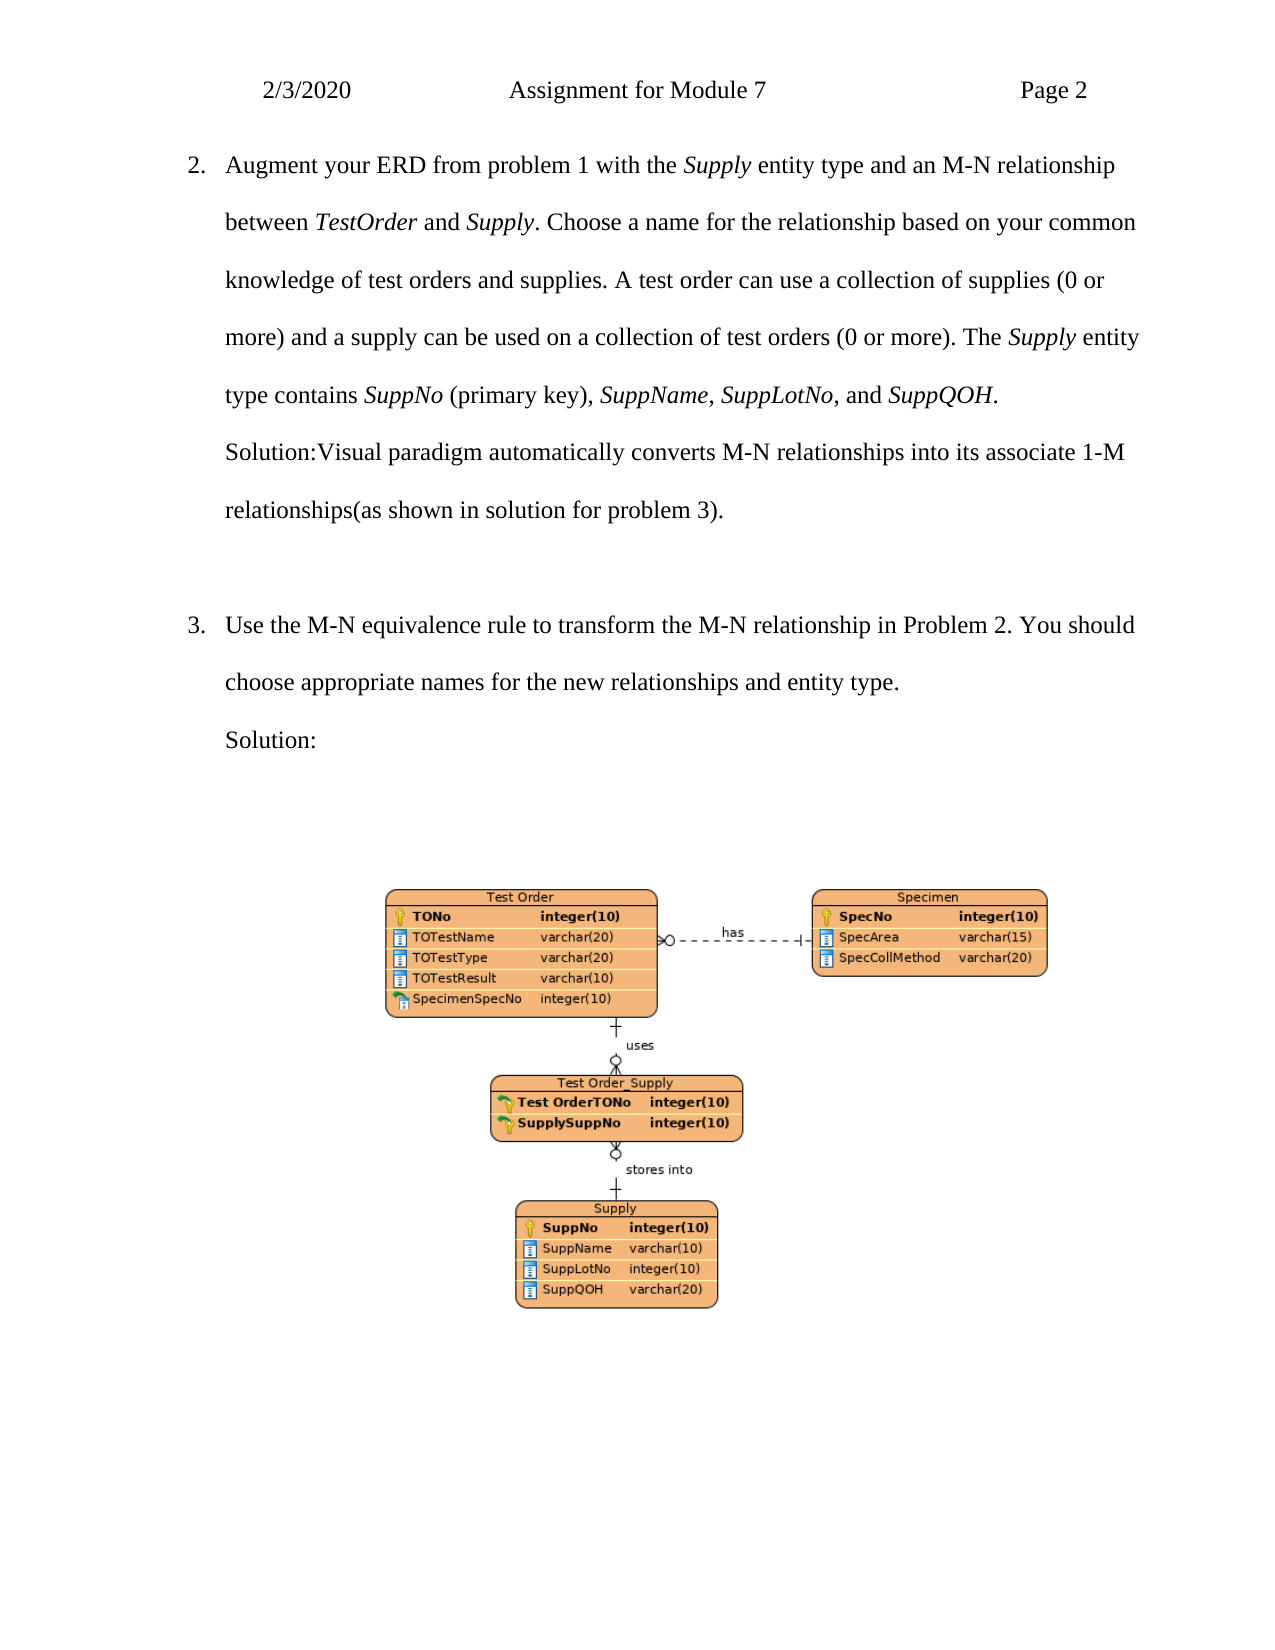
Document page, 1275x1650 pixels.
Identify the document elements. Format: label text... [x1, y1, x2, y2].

list Solution:Visual paradigm automatically converts M-N relationships into its associate 1-M relationships(as shown in solution for problem 3). [187, 437, 1162, 524]
list Use the M-N equivalence rule to transform the M-N relationship in Problem 2. You should choose appropriate names for the new relationships and entity type. [187, 610, 1162, 696]
picture [187, 782, 1163, 1369]
list Augment your ERD from problem 1 with the Supply entity type and an M-N relationship between TestOrder and Supply. Choose a name for the relationship based on your common knowledge of test orders and supplies. A test order can use a collection of supplies (0 or more) and a supply can be used on a collection of test orders (0 or more). The Supply entity type contains SuppNo (primary key), SuppName, SuppLotNo, and SuppQOH. [187, 150, 1162, 409]
list Solution: [187, 725, 1162, 754]
